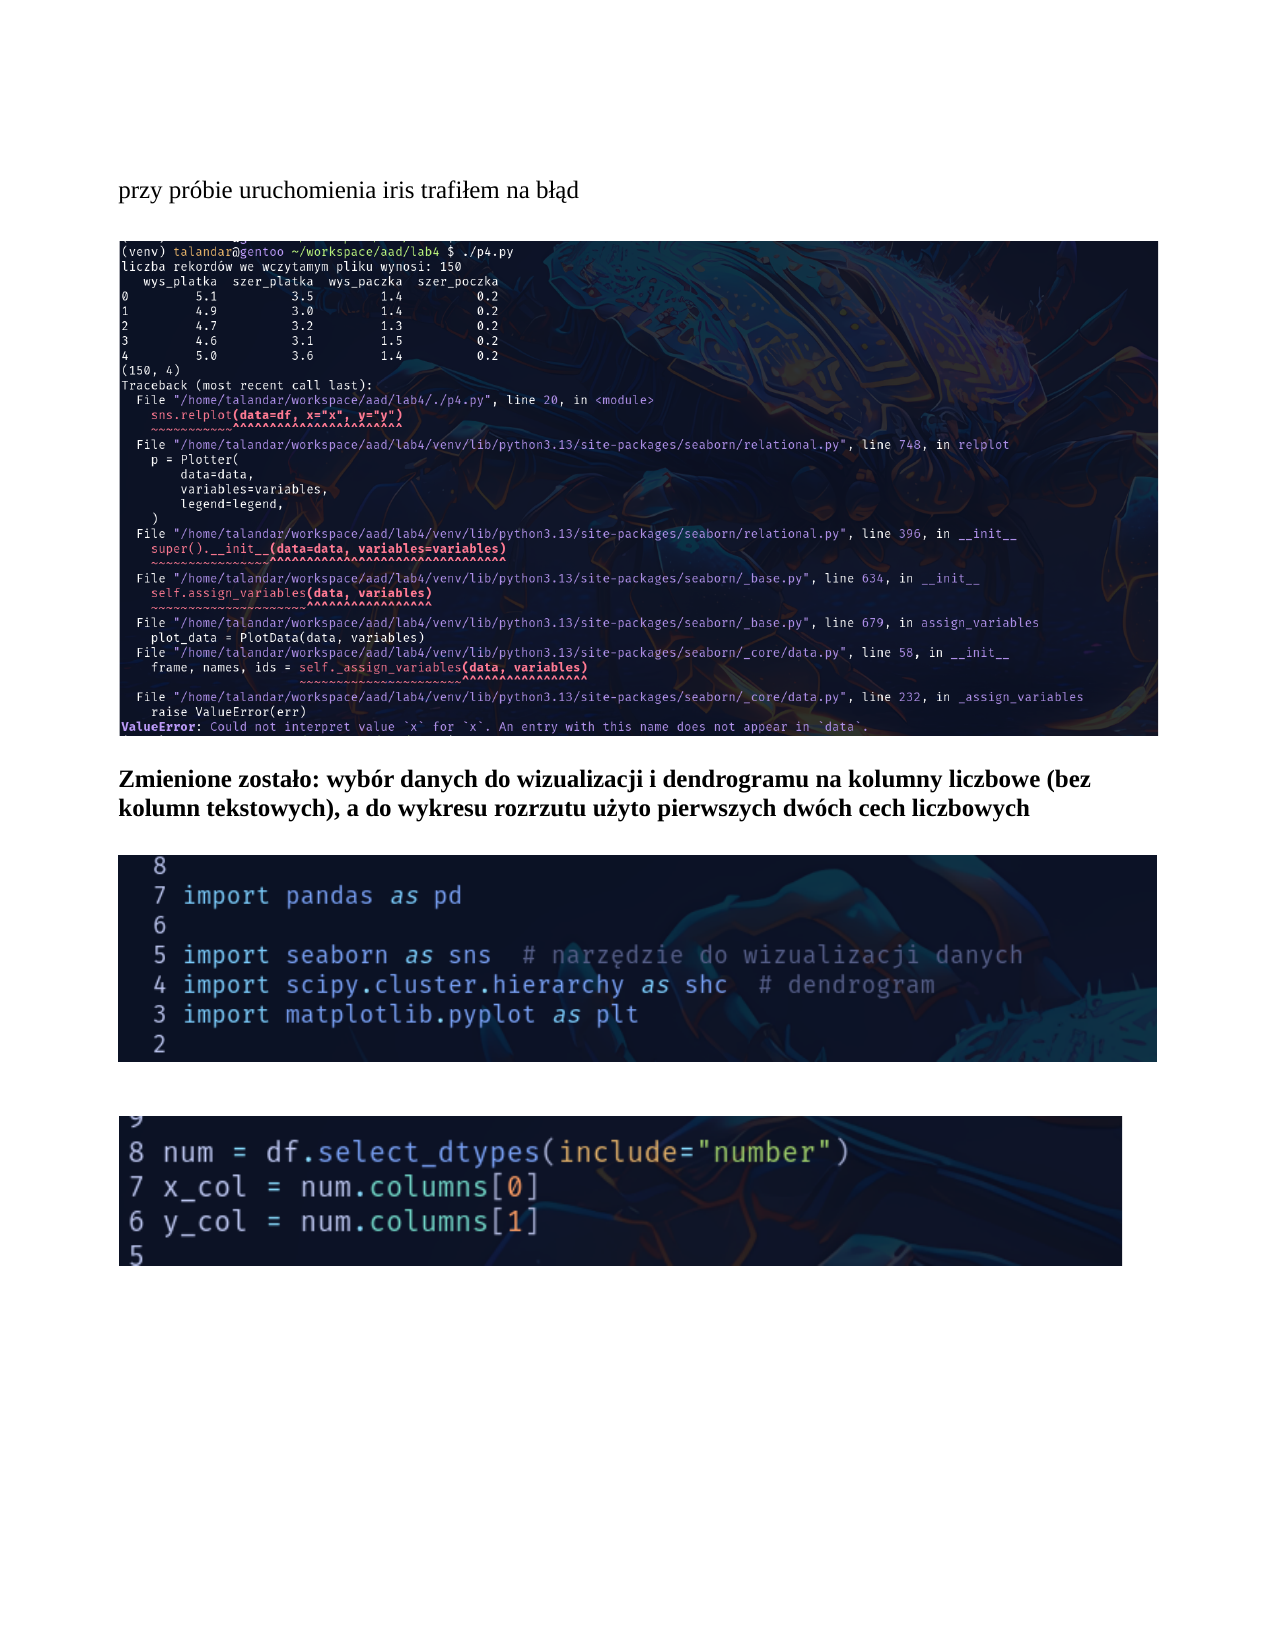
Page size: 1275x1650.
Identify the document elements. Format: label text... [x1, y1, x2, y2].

picture [118, 855, 1157, 1062]
text Zmienione zostało: wybór danych do wizualizacji i dendrogramu na kolumny liczbowe (bez kolumn tekstowych), a do wykresu rozrzutu użyto pierwszych dwóch cech liczbowych [118, 764, 1157, 850]
text przy próbie uruchomienia iris trafiłem na błąd [118, 176, 1157, 764]
picture [119, 241, 1159, 736]
picture [119, 1116, 1123, 1266]
